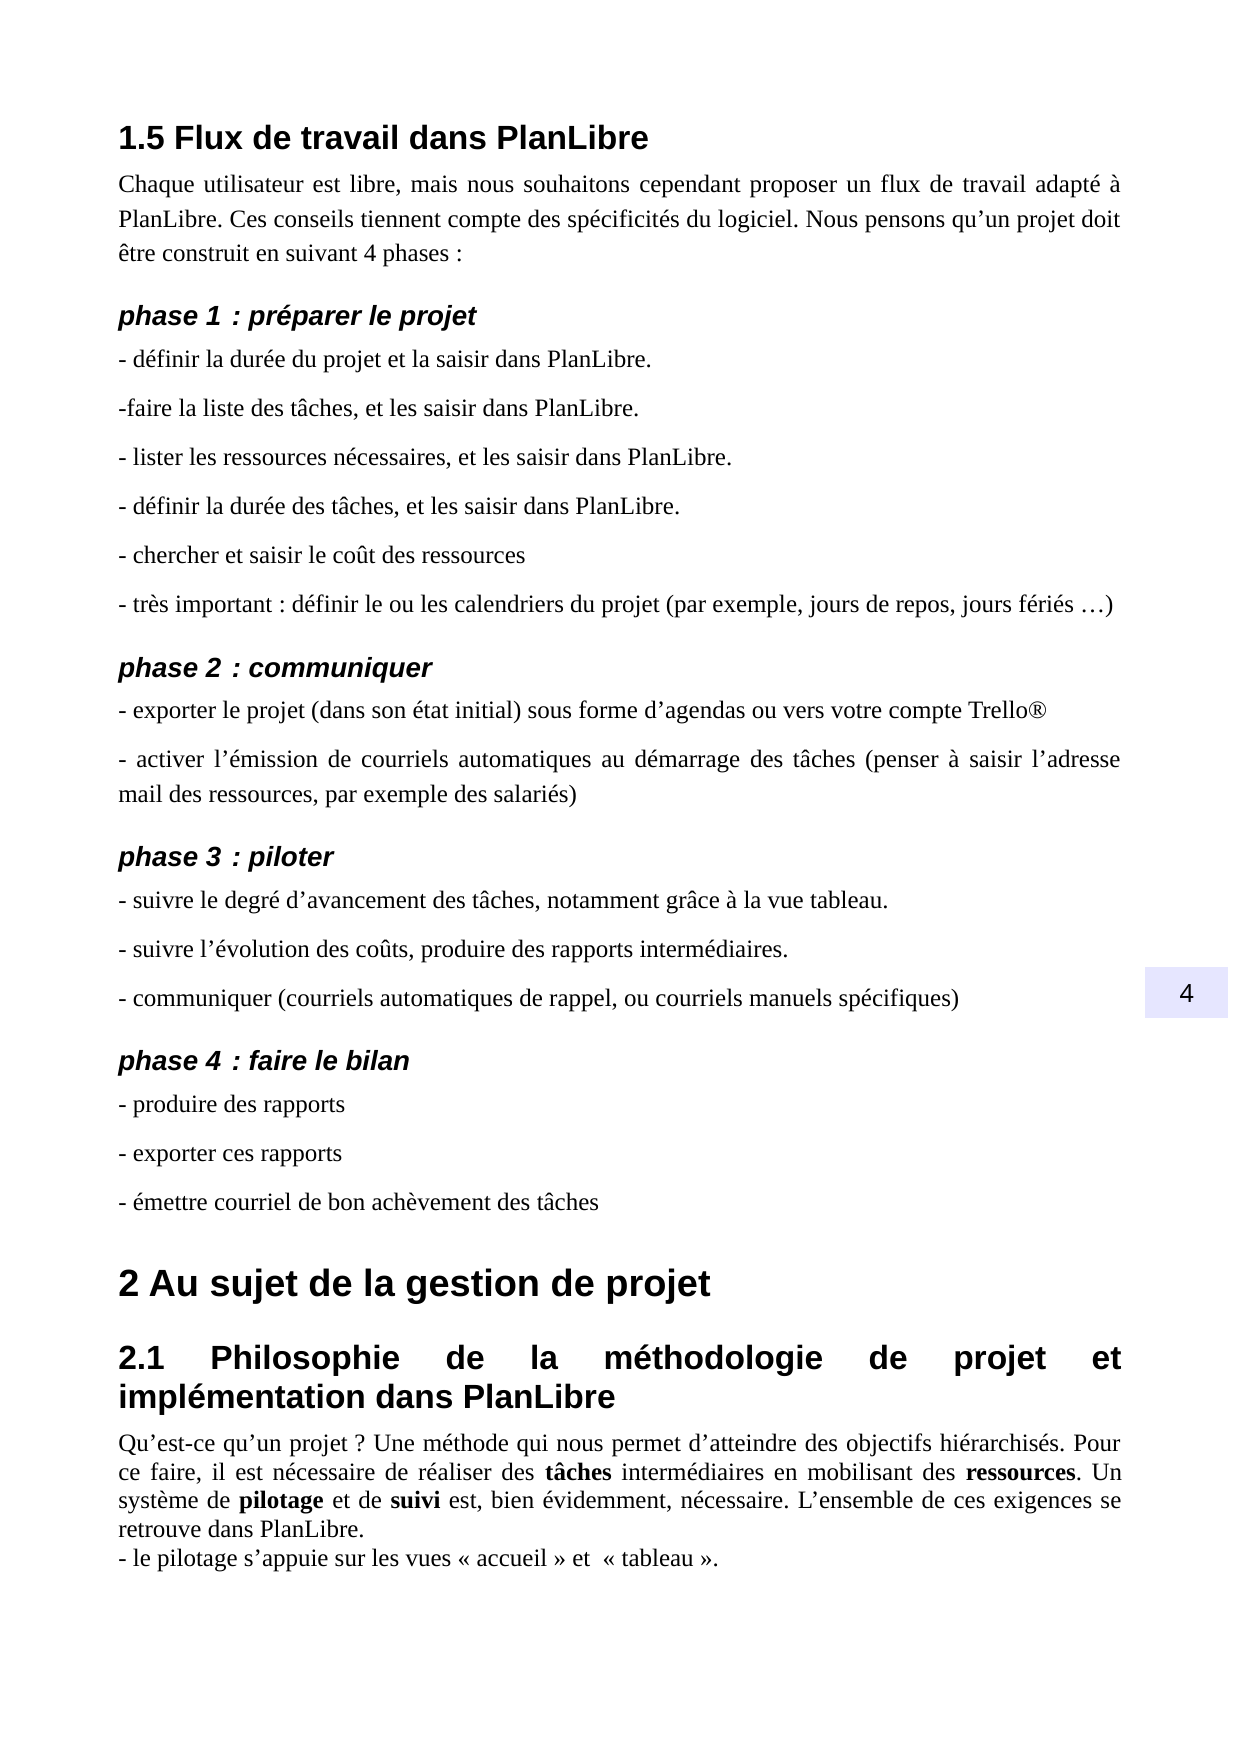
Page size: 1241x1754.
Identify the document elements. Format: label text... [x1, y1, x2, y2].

subtitle phase 2 : communiquer [118, 651, 1122, 683]
subtitle 2.1 Philosophie de la méthodologie de projet et implémentation dans PlanLibre [118, 1338, 1122, 1415]
text - exporter ces rapports [118, 1138, 1122, 1167]
subtitle phase 4 : faire le bilan [118, 1044, 1122, 1076]
text - très important : définir le ou les calendriers du projet (par exemple, jours de repos, jours fériés …) [118, 589, 1122, 618]
text - définir la durée du projet et la saisir dans PlanLibre. [118, 344, 1122, 373]
text - définir la durée des tâches, et les saisir dans PlanLibre. [118, 491, 1122, 520]
subtitle phase 1 : préparer le projet [118, 300, 1122, 332]
text - suivre le degré d’avancement des tâches, notamment grâce à la vue tableau. [118, 885, 1122, 914]
text - émettre courriel de bon achèvement des tâches [118, 1187, 1122, 1216]
subtitle phase 3 : piloter [118, 841, 1122, 872]
text Qu’est-ce qu’un projet ? Une méthode qui nous permet d’atteindre des objectifs hiérarchisés. Pour ce faire, il est nécessaire de réaliser des tâches intermédiaires en mobilisant des ressources. Un système de pilotage et de suivi est, bien évidemment, nécessaire. L’ensemble de ces exigences se retrouve dans PlanLibre. [118, 1428, 1122, 1543]
text - activer l’émission de courriels automatiques au démarrage des tâches (penser à saisir l’adresse mail des ressources, par exemple des salariés) [118, 744, 1122, 808]
text - produire des rapports [118, 1089, 1122, 1118]
text Chaque utilisateur est libre, mais nous souhaitons cependant proposer un flux de travail adapté à PlanLibre. Ces conseils tiennent compte des spécificités du logiciel. Nous pensons qu’un projet doit être construit en suivant 4 phases : [118, 169, 1122, 267]
text - exporter le projet (dans son état initial) sous forme d’agendas ou vers votre compte Trello® [118, 695, 1122, 724]
text - chercher et saisir le coût des ressources [118, 540, 1122, 569]
text -faire la liste des tâches, et les saisir dans PlanLibre. [118, 393, 1122, 422]
text - lister les ressources nécessaires, et les saisir dans PlanLibre. [118, 442, 1122, 471]
text - le pilotage s’appuie sur les vues « accueil » et « tableau ». [118, 1543, 1122, 1572]
subtitle 2 Au sujet de la gestion de projet [118, 1261, 1122, 1305]
text - communiquer (courriels automatiques de rappel, ou courriels manuels spécifiques) [118, 983, 1122, 1012]
subtitle 1.5 Flux de travail dans PlanLibre [118, 118, 1122, 157]
text - suivre l’évolution des coûts, produire des rapports intermédiaires. [118, 934, 1122, 963]
